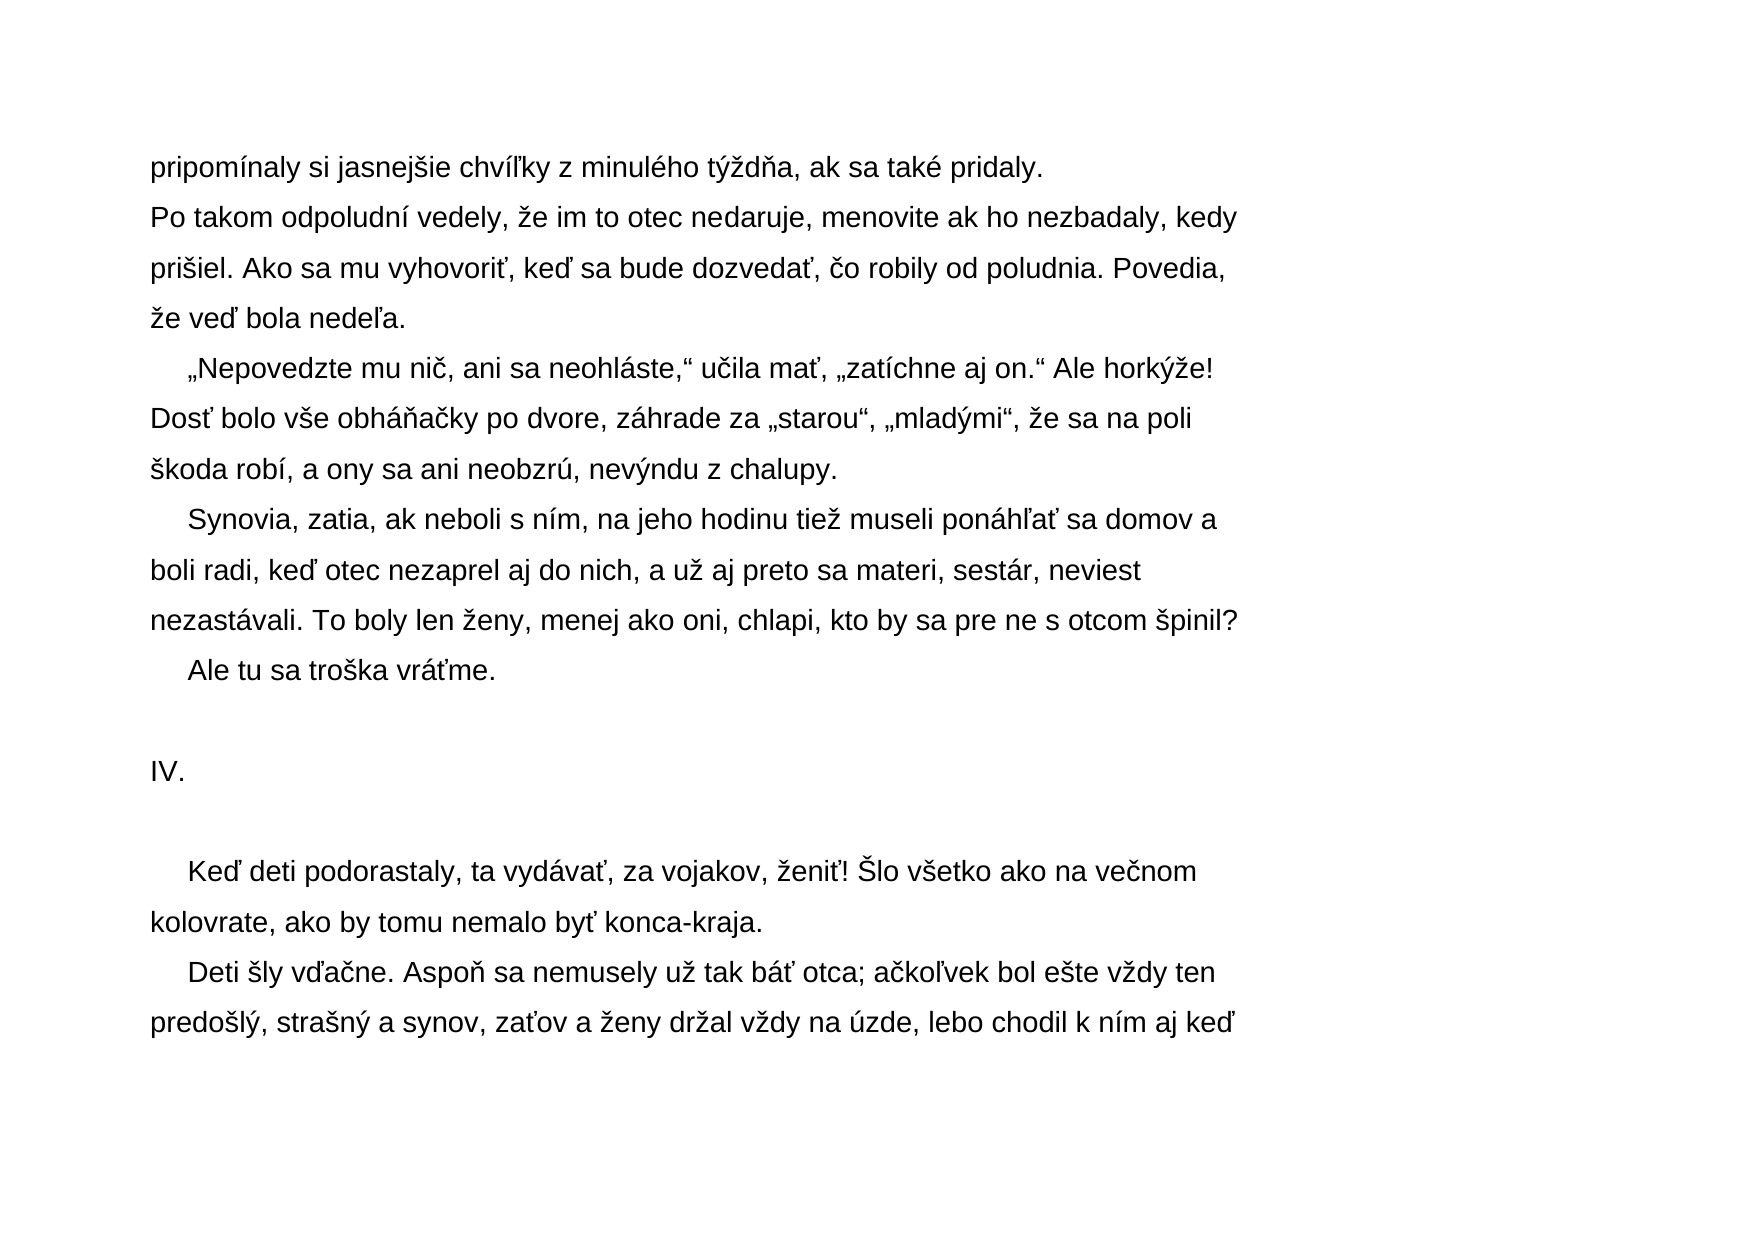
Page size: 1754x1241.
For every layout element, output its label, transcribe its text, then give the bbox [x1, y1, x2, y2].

text „Nepovedzte mu nič, ani sa neohláste,“ učila mať, „zatíchne aj on.“ Ale horkýže! Dosť bolo vše obháňačky po dvore, záhrade za „starou“, „mladými“, že sa na poli škoda robí, a ony sa ani neobzrú, nevýndu z chalupy. [150, 351, 1242, 485]
text pripomínaly si jasnejšie chvíľky z minulého týždňa, ak sa také pridaly. [150, 150, 1242, 183]
text IV. [150, 754, 1242, 787]
text Ale tu sa troška vráťme. [150, 653, 1242, 687]
text Deti šly vďačne. Aspoň sa nemusely už tak báť otca; ačkoľvek bol ešte vždy ten predošlý, strašný a synov, zaťov a ženy držal vždy na úzde, lebo chodil k ním aj keď [150, 955, 1242, 1039]
text Synovia, zatia, ak neboli s ním, na jeho hodinu tiež museli ponáhľať sa domov a boli radi, keď otec nezaprel aj do nich, a už aj preto sa materi, sestár, neviest nezastávali. To boly len ženy, menej ako oni, chlapi, kto by sa pre ne s otcom špinil? [150, 502, 1242, 636]
text Po takom odpoludní vedely, že im to otec ne­daruje, menovite ak ho nezbadaly, kedy prišiel. Ako sa mu vyhovoriť, keď sa bude dozvedať, čo robily od poludnia. Povedia, že veď bola nedeľa. [150, 200, 1242, 334]
text Keď deti podorastaly, ta vydávať, za vojakov, ženiť! Šlo všetko ako na večnom kolovrate, ako by tomu nemalo byť konca-kraja. [150, 854, 1242, 938]
